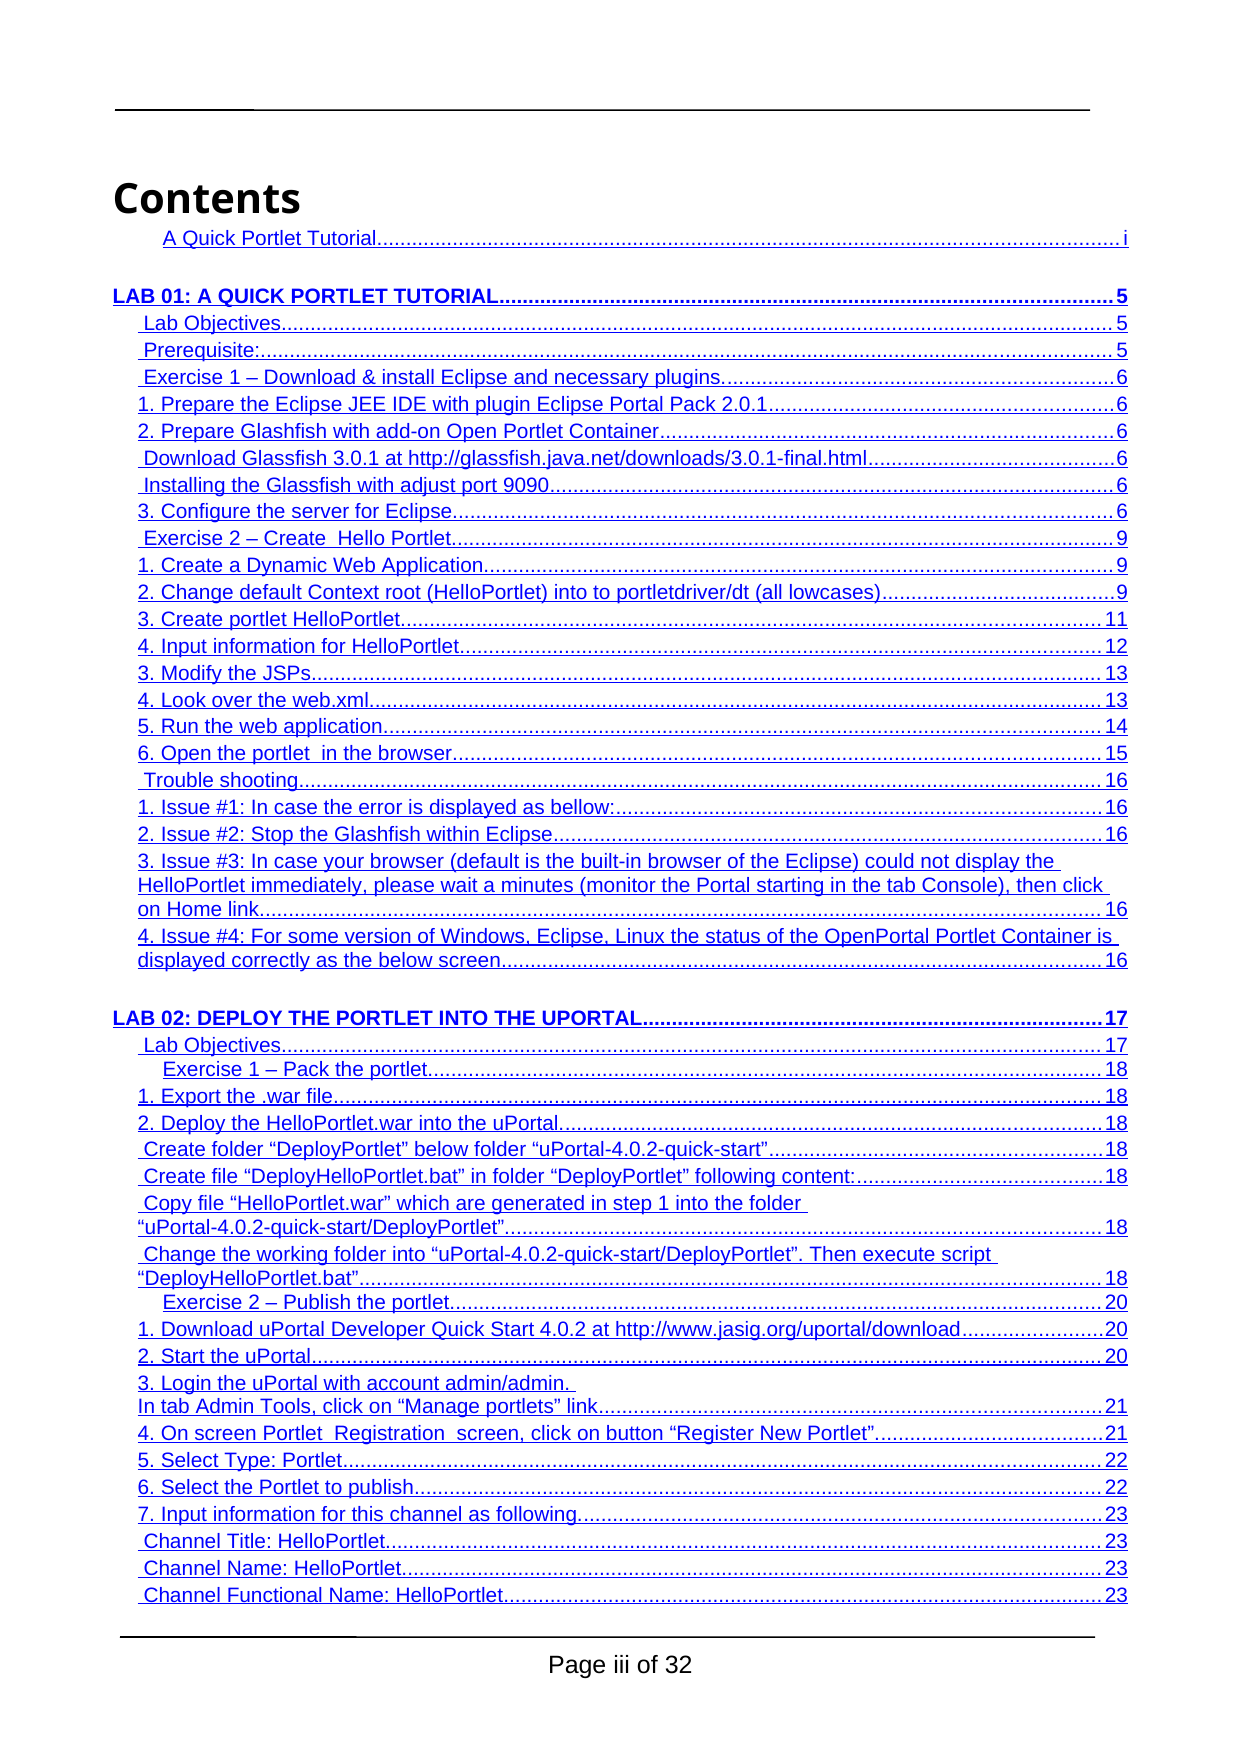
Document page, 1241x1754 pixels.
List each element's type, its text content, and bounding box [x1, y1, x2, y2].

text 1. Create a Dynamic Web Application. 9 [137, 553, 1128, 574]
text 4. On screen Portlet Registration screen, click on button “Register New Portlet”. 21 [137, 1421, 1128, 1442]
text A Quick Portlet Tutorial. i [162, 226, 1128, 247]
text Exercise 2 – Create Hello Portlet. 9 [137, 526, 1128, 547]
text Exercise 1 – Pack the portlet. 18 [162, 1057, 1128, 1078]
text 3. Issue #3: In case your browser (default is the built-in browser of the Eclipse) could not display the HelloPortlet immediately, please wait a minutes (monitor the Portal starting in the tab Console), then click on Home link. 16 [137, 849, 1128, 918]
text 2. Start the uPortal 20 [137, 1343, 1128, 1364]
text 7. Input information for this channel as following. 23 [137, 1502, 1128, 1523]
text 5. Run the web application. 14 [137, 714, 1128, 735]
text 2. Prepare Glashfish with add-on Open Portlet Container 6 [137, 419, 1128, 440]
text 1. Download uPortal Developer Quick Start 4.0.2 at http://www.jasig.org/uportal/download 20 [137, 1317, 1128, 1338]
text Create file “DeployHelloPortlet.bat” in folder “DeployPortlet” following content: 18 [137, 1164, 1128, 1185]
text Installing the Glassfish with adjust port 9090 6 [137, 472, 1128, 493]
text 1. Export the .war file. 18 [137, 1083, 1128, 1104]
text Lab 01: A quick portlet tutorial 5 [112, 279, 1128, 305]
text Lab Objectives 17 [137, 1033, 1128, 1054]
text 1. Issue #1: In case the error is displayed as bellow: 16 [137, 795, 1128, 816]
text 1. Prepare the Eclipse JEE IDE with plugin Eclipse Portal Pack 2.0.1 6 [137, 392, 1128, 413]
text Download Glassfish 3.0.1 at http://glassfish.java.net/downloads/3.0.1-final.html 6 [137, 446, 1128, 467]
text Channel Title: HelloPortlet 23 [137, 1529, 1128, 1550]
text 2. Change default Context root (HelloPortlet) into to portletdriver/dt (all lowcases) 9 [137, 580, 1128, 601]
text 6. Select the Portlet to publish 22 [137, 1475, 1128, 1496]
text Contents [112, 169, 1128, 226]
text Lab 02: Deploy the portlet into the uPortal 17 [112, 1001, 1128, 1027]
text 5. Select Type: Portlet 22 [137, 1448, 1128, 1469]
text 3. Login the uPortal with account admin/admin. In tab Admin Tools, click on “Manage portlets” link 21 [137, 1370, 1128, 1415]
text 4. Issue #4: For some version of Windows, Eclipse, Linux the status of the OpenPortal Portlet Container is displayed correctly as the below screen 16 [137, 923, 1128, 968]
text Channel Name: HelloPortlet 23 [137, 1556, 1128, 1577]
text 3. Create portlet HelloPortlet. 11 [137, 607, 1128, 628]
text Copy file “HelloPortlet.war” which are generated in step 1 into the folder “uPortal-4.0.2-quick-start/DeployPortlet”. 18 [137, 1191, 1128, 1236]
text Exercise 2 – Publish the portlet. 20 [162, 1290, 1128, 1311]
text 2. Issue #2: Stop the Glashfish within Eclipse 16 [137, 822, 1128, 843]
text 4. Input information for HelloPortlet 12 [137, 634, 1128, 655]
text Create folder “DeployPortlet” below folder “uPortal-4.0.2-quick-start” 18 [137, 1137, 1128, 1158]
text 4. Look over the web.xml. 13 [137, 687, 1128, 708]
text 2. Deploy the HelloPortlet.war into the uPortal. 18 [137, 1110, 1128, 1131]
text Lab Objectives 5 [137, 311, 1128, 332]
text 6. Open the portlet in the browser. 15 [137, 741, 1128, 762]
text Channel Functional Name: HelloPortlet 23 [137, 1582, 1128, 1603]
text Exercise 1 – Download & install Eclipse and necessary plugins. 6 [137, 365, 1128, 386]
text Prerequisite: 5 [137, 338, 1128, 359]
text 3. Modify the JSPs. 13 [137, 661, 1128, 682]
text Trouble shooting 16 [137, 768, 1128, 789]
text 3. Configure the server for Eclipse. 6 [137, 499, 1128, 520]
text Change the working folder into “uPortal-4.0.2-quick-start/DeployPortlet”. Then execute script “DeployHelloPortlet.bat” 18 [137, 1242, 1128, 1287]
